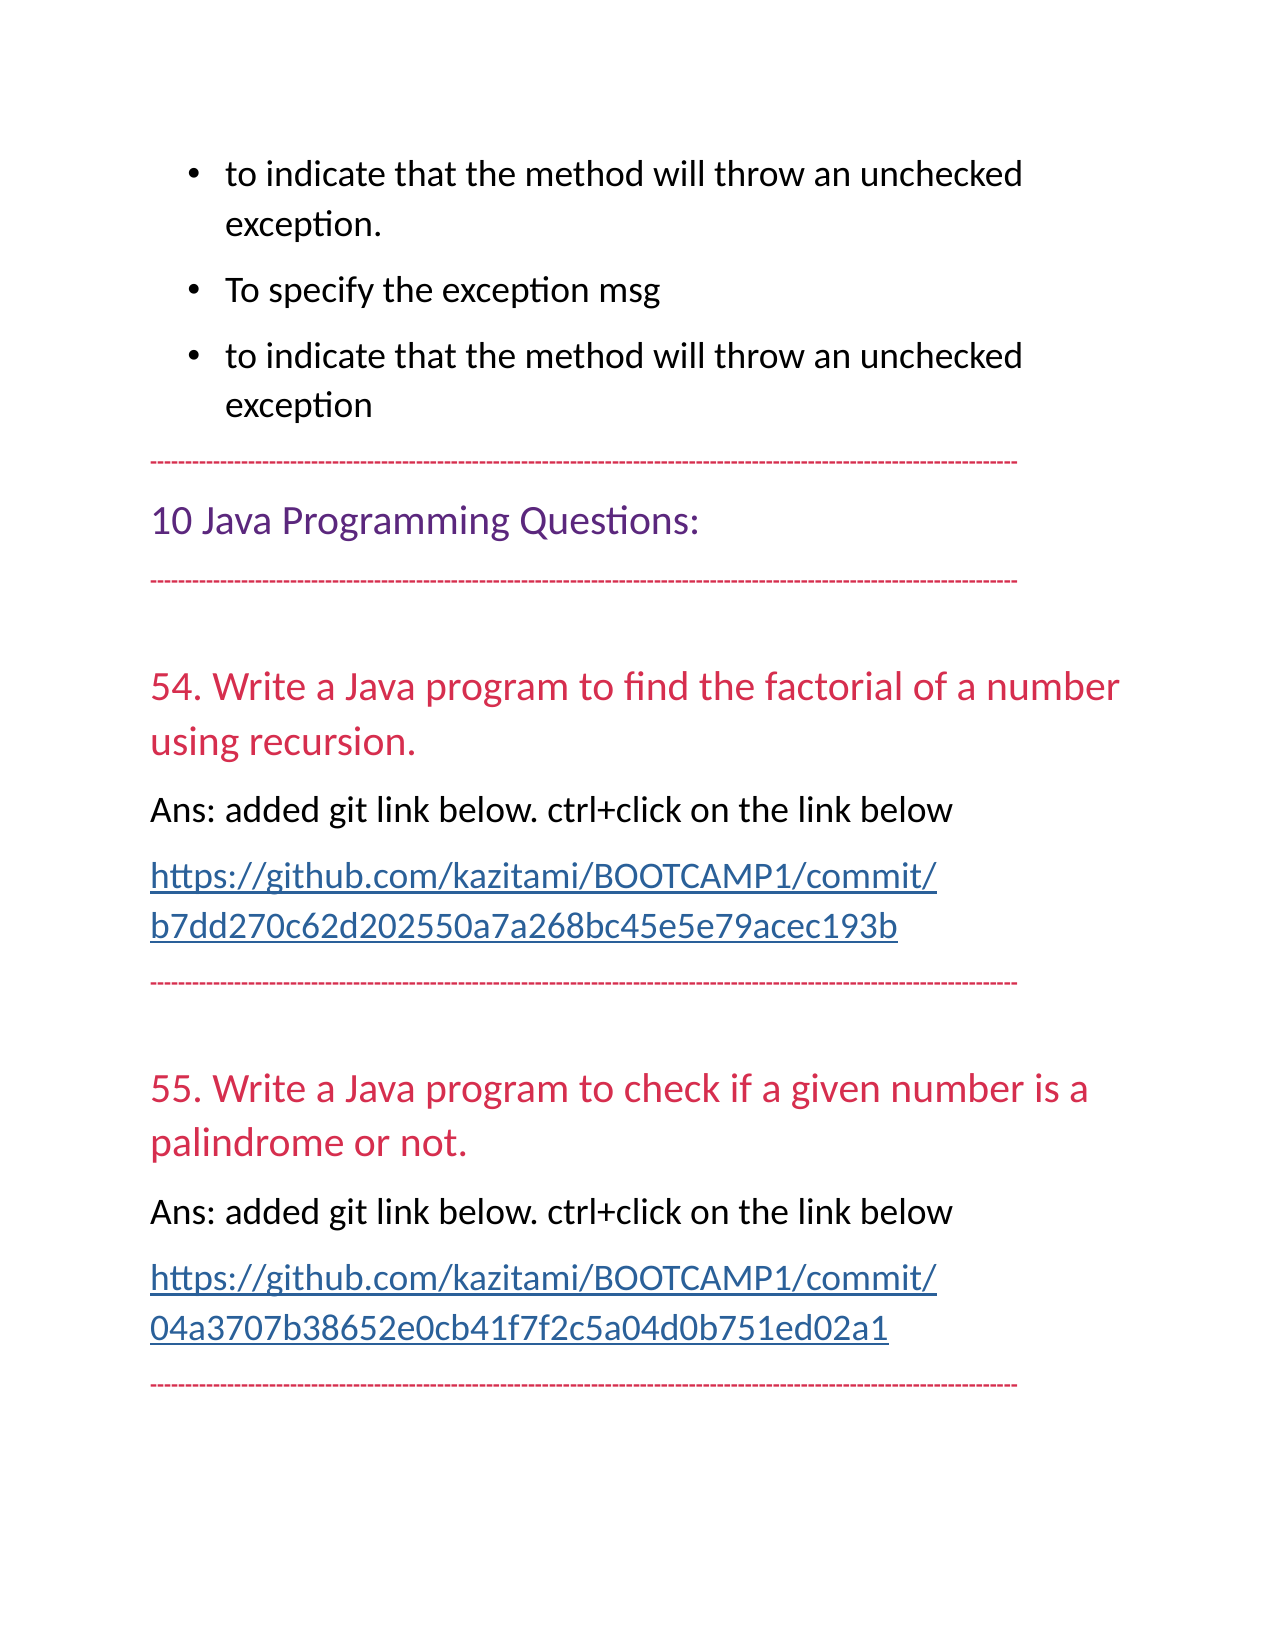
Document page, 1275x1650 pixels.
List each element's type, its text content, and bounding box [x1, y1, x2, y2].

text ---------------------------------------------------------------------------------------------------------------------------- [150, 968, 1125, 996]
text ---------------------------------------------------------------------------------------------------------------------------- [150, 1370, 1125, 1398]
text ---------------------------------------------------------------------------------------------------------------------------- [150, 566, 1125, 594]
text https://github.com/kazitami/BOOTCAMP1/commit/04a3707b38652e0cb41f7f2c5a04d0b751ed02a1 [150, 1254, 1125, 1349]
text 10 Java Programming Questions: [150, 494, 1125, 545]
text 55. Write a Java program to check if a given number is a palindrome or not. [150, 1062, 1125, 1167]
list to indicate that the method will throw an unchecked exception. [187, 150, 1125, 245]
text Ans: added git link below. ctrl+click on the link below [150, 1188, 1125, 1234]
list to indicate that the method will throw an unchecked exception [187, 332, 1125, 427]
text ---------------------------------------------------------------------------------------------------------------------------- [150, 447, 1125, 475]
text https://github.com/kazitami/BOOTCAMP1/commit/b7dd270c62d202550a7a268bc45e5e79acec193b [150, 852, 1125, 947]
list To specify the exception msg [187, 266, 1125, 311]
text Ans: added git link below. ctrl+click on the link below [150, 786, 1125, 832]
text 54. Write a Java program to find the factorial of a number using recursion. [150, 659, 1125, 765]
